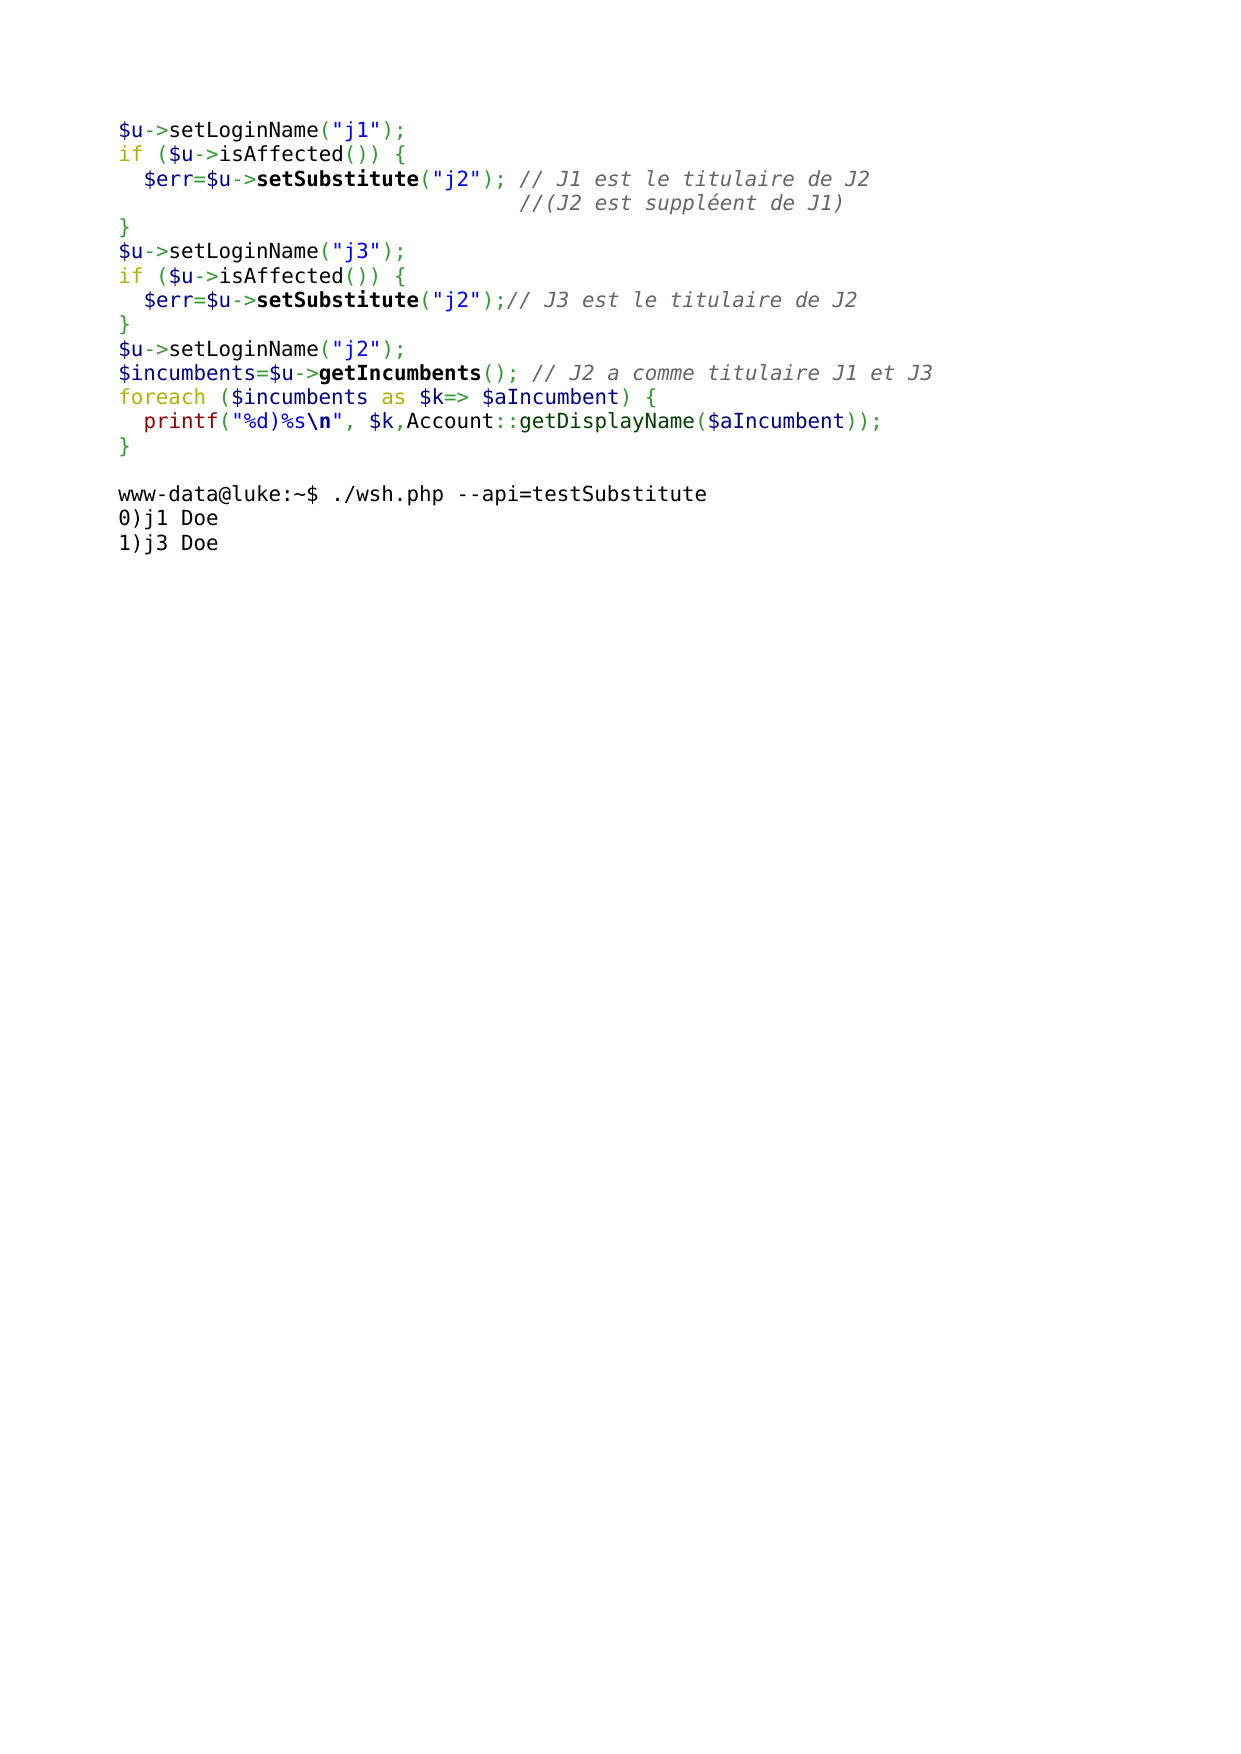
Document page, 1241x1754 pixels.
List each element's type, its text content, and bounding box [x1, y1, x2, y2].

text www-data@luke:~$ ./wsh.php --api=testSubstitute [118, 482, 1122, 506]
text } [118, 215, 1122, 239]
text if ($u->isAffected()) { [118, 142, 1122, 167]
text 1)j3 Doe [118, 531, 1122, 555]
text if ($u->isAffected()) { [118, 264, 1122, 288]
text //(J2 est suppléent de J1) [118, 191, 1122, 215]
text $err=$u->setSubstitute("j2");// J3 est le titulaire de J2 [118, 288, 1122, 312]
text $incumbents=$u->getIncumbents(); // J2 a comme titulaire J1 et J3 [118, 361, 1122, 385]
text 0)j1 Doe [118, 506, 1122, 531]
text } [118, 312, 1122, 337]
text $u->setLoginName("j2"); [118, 337, 1122, 361]
text $err=$u->setSubstitute("j2"); // J1 est le titulaire de J2 [118, 167, 1122, 191]
text $u->setLoginName("j1"); [118, 118, 1122, 142]
text } [118, 434, 1122, 458]
text printf("%d)%s\n", $k,Account::getDisplayName($aIncumbent)); [118, 409, 1122, 434]
text foreach ($incumbents as $k=> $aIncumbent) { [118, 385, 1122, 409]
text $u->setLoginName("j3"); [118, 239, 1122, 264]
